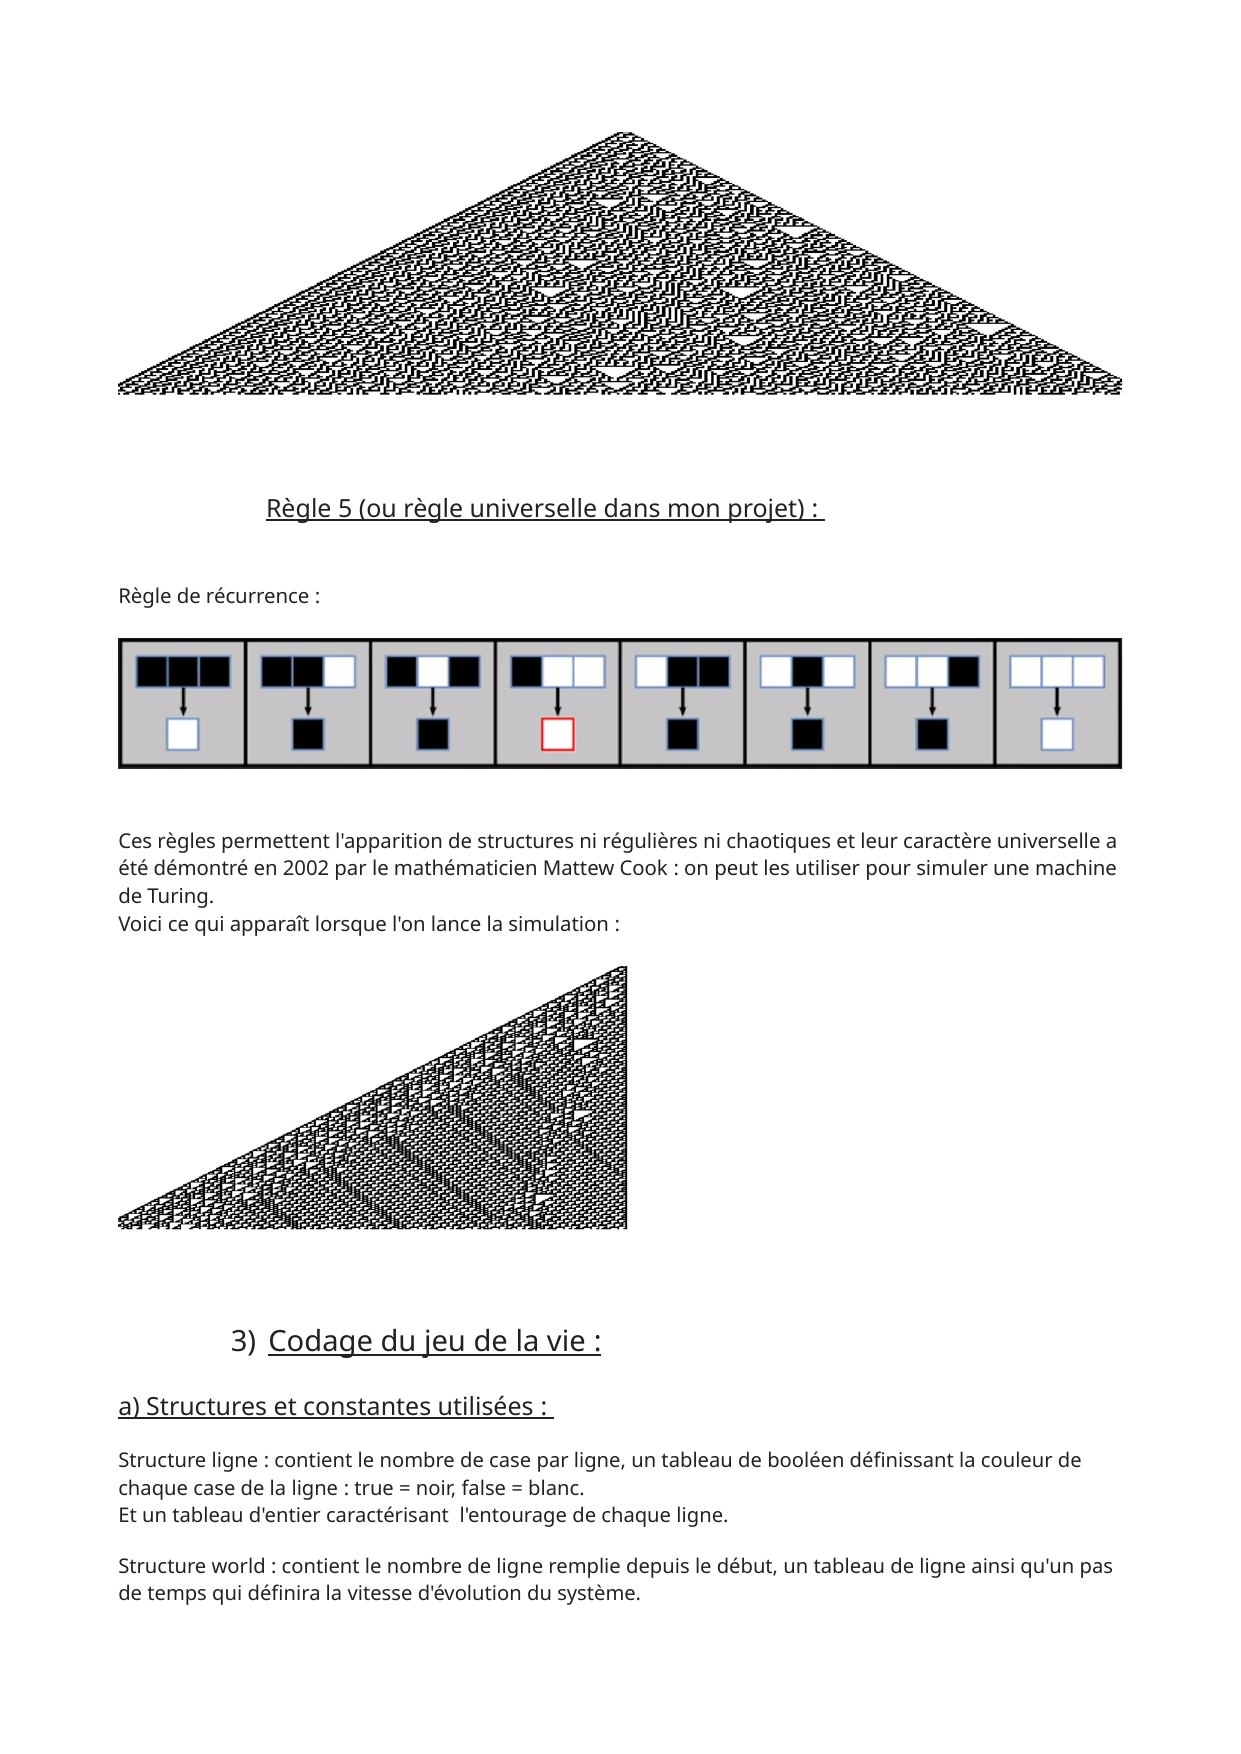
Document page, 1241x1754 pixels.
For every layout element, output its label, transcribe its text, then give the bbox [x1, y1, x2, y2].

text Ces règles permettent l'apparition de structures ni régulières ni chaotiques et leur caractère universelle a été démontré en 2002 par le mathématicien Mattew Cook : on peut les utiliser pour simuler une machine de Turing. [118, 826, 1122, 909]
text Structure ligne : contient le nombre de case par ligne, un tableau de booléen définissant la couleur de chaque case de la ligne : true = noir, false = blanc. [118, 1446, 1122, 1501]
text Règle 5 (ou règle universelle dans mon projet) : [118, 490, 1122, 524]
text Voici ce qui apparaît lorsque l'on lance la simulation : [118, 909, 1122, 937]
picture [118, 966, 1123, 1234]
picture [118, 132, 1123, 405]
text a) Structures et constantes utilisées : [118, 1388, 1122, 1423]
list Codage du jeu de la vie : [231, 1320, 1122, 1360]
text Règle de récurrence : [118, 582, 1122, 610]
text Et un tableau d'entier caractérisant l'entourage de chaque ligne. [118, 1501, 1122, 1528]
picture [118, 638, 1123, 769]
text Structure world : contient le nombre de ligne remplie depuis le début, un tableau de ligne ainsi qu'un pas de temps qui définira la vitesse d'évolution du système. [118, 1552, 1122, 1607]
